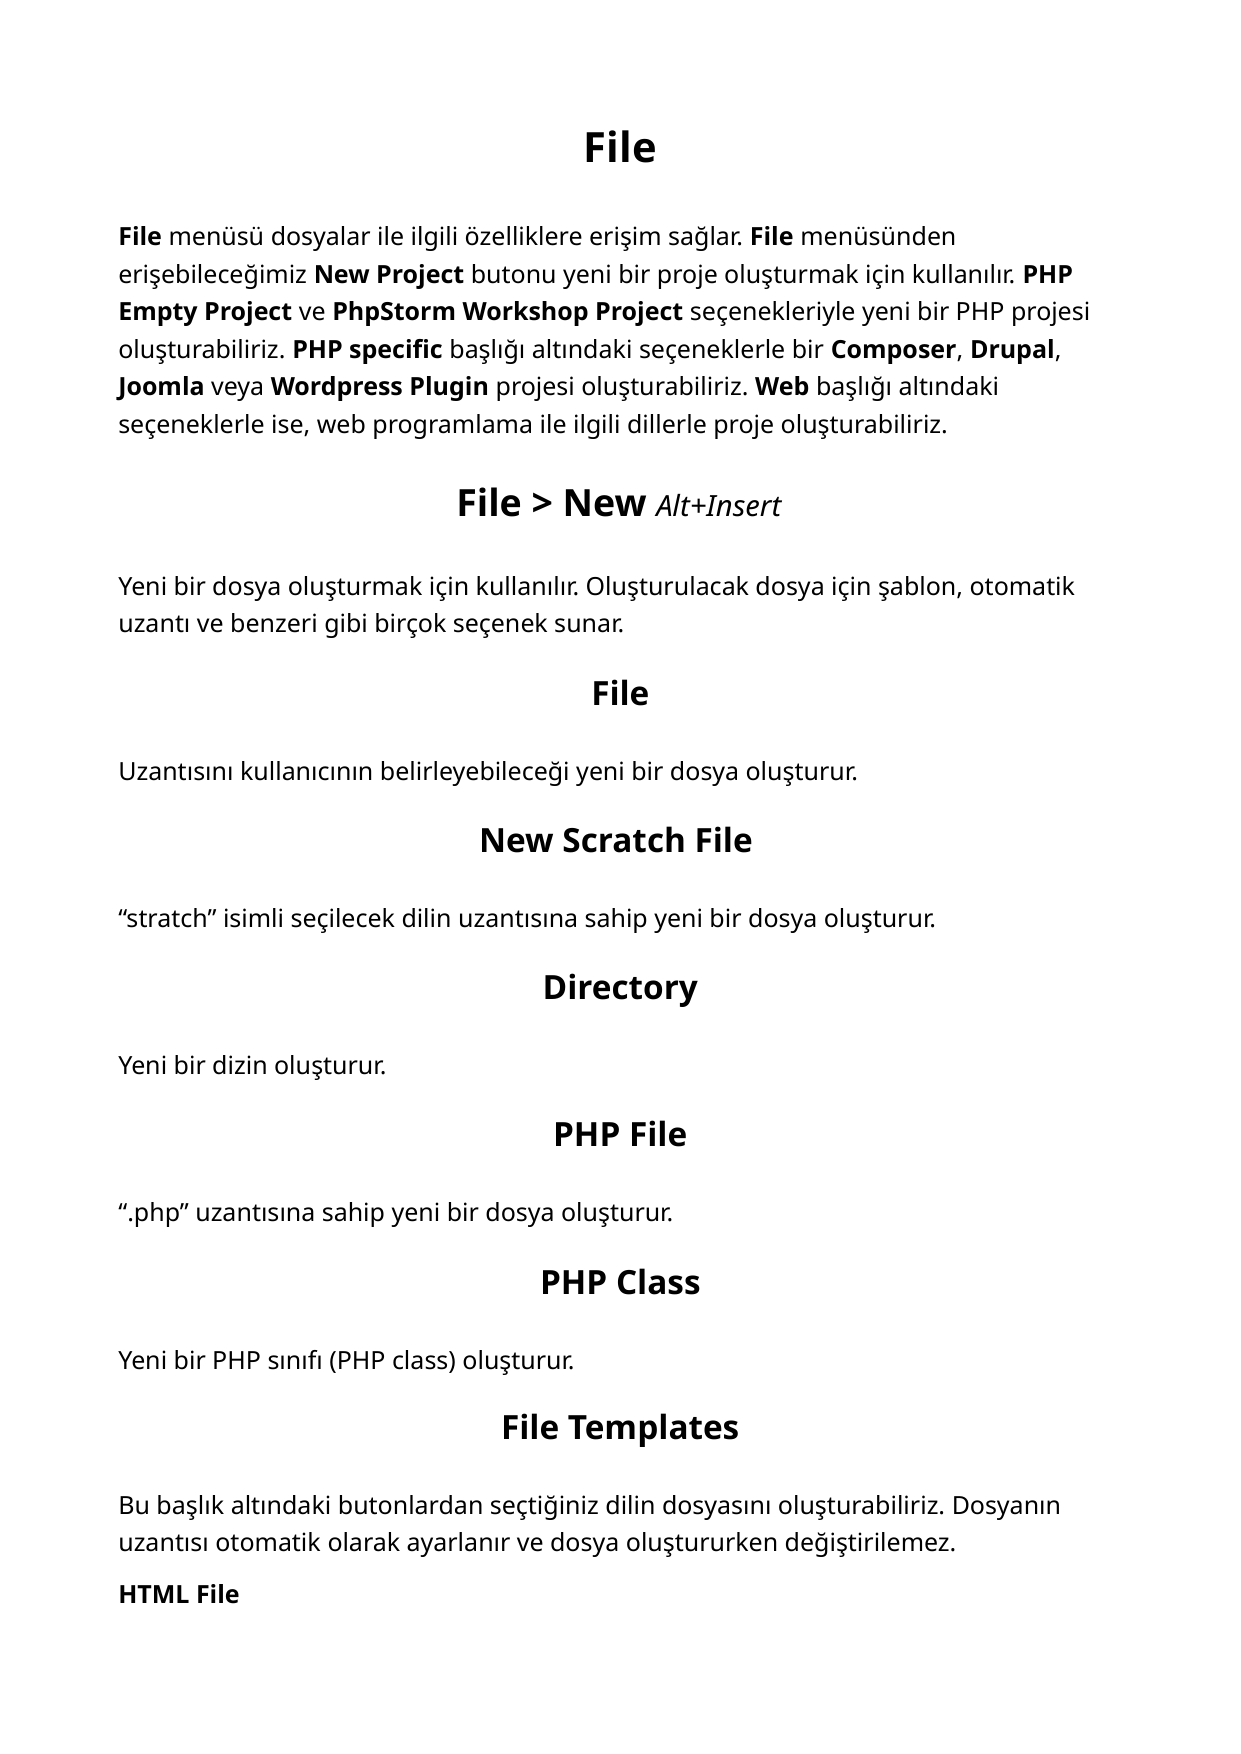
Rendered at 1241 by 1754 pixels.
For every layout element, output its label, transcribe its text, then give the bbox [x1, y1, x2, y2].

text HTML File [118, 1574, 1122, 1611]
subtitle Directory [118, 964, 1122, 1009]
subtitle New Scratch File [118, 817, 1122, 862]
text Yeni bir PHP sınıfı (PHP class) oluşturur. [118, 1339, 1122, 1377]
subtitle File > New Alt+Insert [118, 476, 1122, 527]
text Yeni bir dosya oluşturmak için kullanılır. Oluşturulacak dosya için şablon, otomatik uzantı ve benzeri gibi birçok seçenek sunar. [118, 565, 1122, 640]
text “.php” uzantısına sahip yeni bir dosya oluşturur. [118, 1192, 1122, 1229]
text Yeni bir dizin oluşturur. [118, 1044, 1122, 1082]
subtitle File [118, 118, 1122, 175]
subtitle PHP Class [118, 1258, 1122, 1304]
text File menüsü dosyalar ile ilgili özelliklere erişim sağlar. File menüsünden erişebileceğimiz New Project butonu yeni bir proje oluşturmak için kullanılır. PHP Empty Project ve PhpStorm Workshop Project seçenekleriyle yeni bir PHP projesi oluşturabiliriz. PHP specific başlığı altındaki seçeneklerle bir Composer, Drupal, Joomla veya Wordpress Plugin projesi oluşturabiliriz. Web başlığı altındaki seçeneklerle ise, web programlama ile ilgili dillerle proje oluşturabiliriz. [118, 216, 1122, 441]
text Uzantısını kullanıcının belirleyebileceği yeni bir dosya oluşturur. [118, 750, 1122, 787]
text “stratch” isimli seçilecek dilin uzantısına sahip yeni bir dosya oluşturur. [118, 897, 1122, 935]
subtitle File [118, 669, 1122, 715]
subtitle File Templates [118, 1404, 1122, 1449]
subtitle PHP File [118, 1111, 1122, 1157]
text Bu başlık altındaki butonlardan seçtiğiniz dilin dosyasını oluşturabiliriz. Dosyanın uzantısı otomatik olarak ayarlanır ve dosya oluştururken değiştirilemez. [118, 1484, 1122, 1559]
